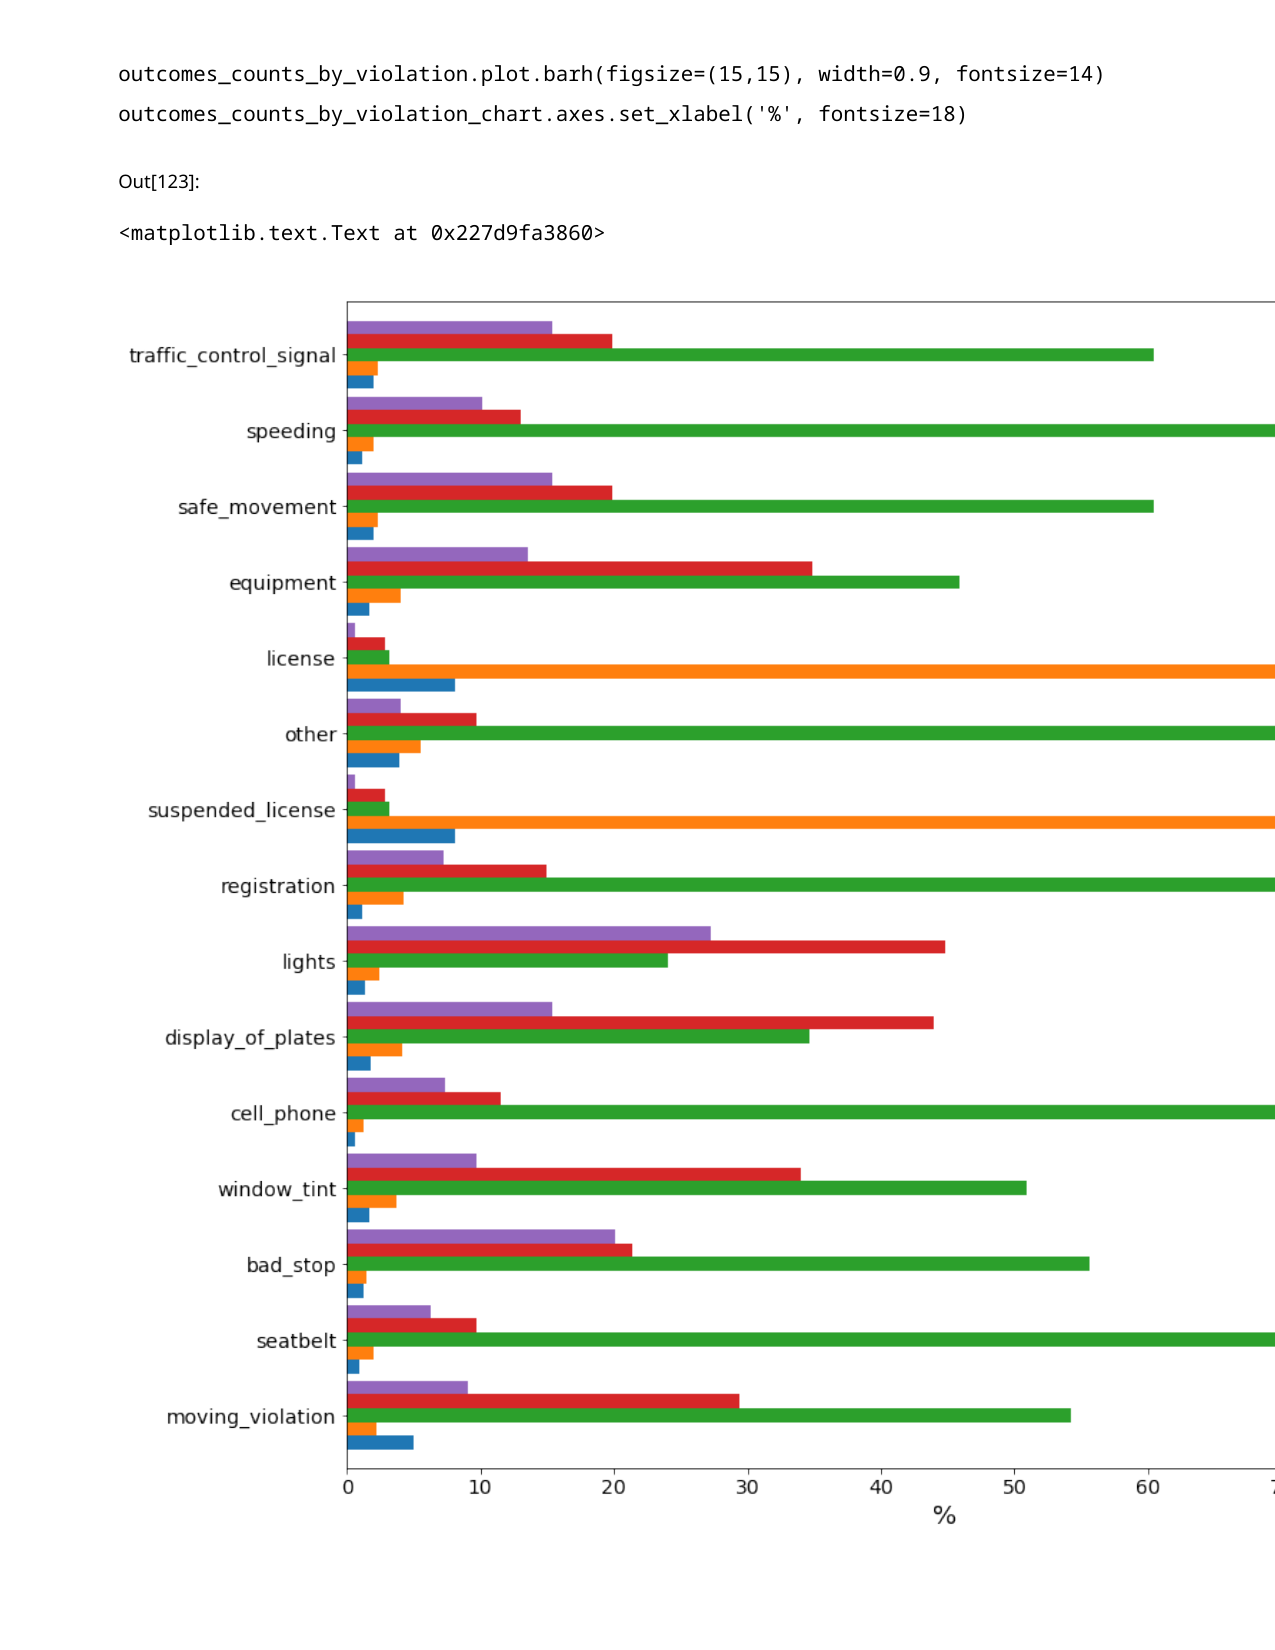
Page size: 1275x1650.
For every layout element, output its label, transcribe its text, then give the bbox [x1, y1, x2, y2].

text outcomes_counts_by_violation_chart.axes.set_xlabel('%', fontsize=18) [118, 99, 1216, 128]
text Out[123]: [118, 169, 1216, 194]
text <matplotlib.text.Text at 0x227d9fa3860> [118, 218, 1216, 246]
text outcomes_counts_by_violation.plot.barh(figsize=(15,15), width=0.9, fontsize=14) [118, 59, 1216, 87]
picture [118, 287, 1275, 1540]
